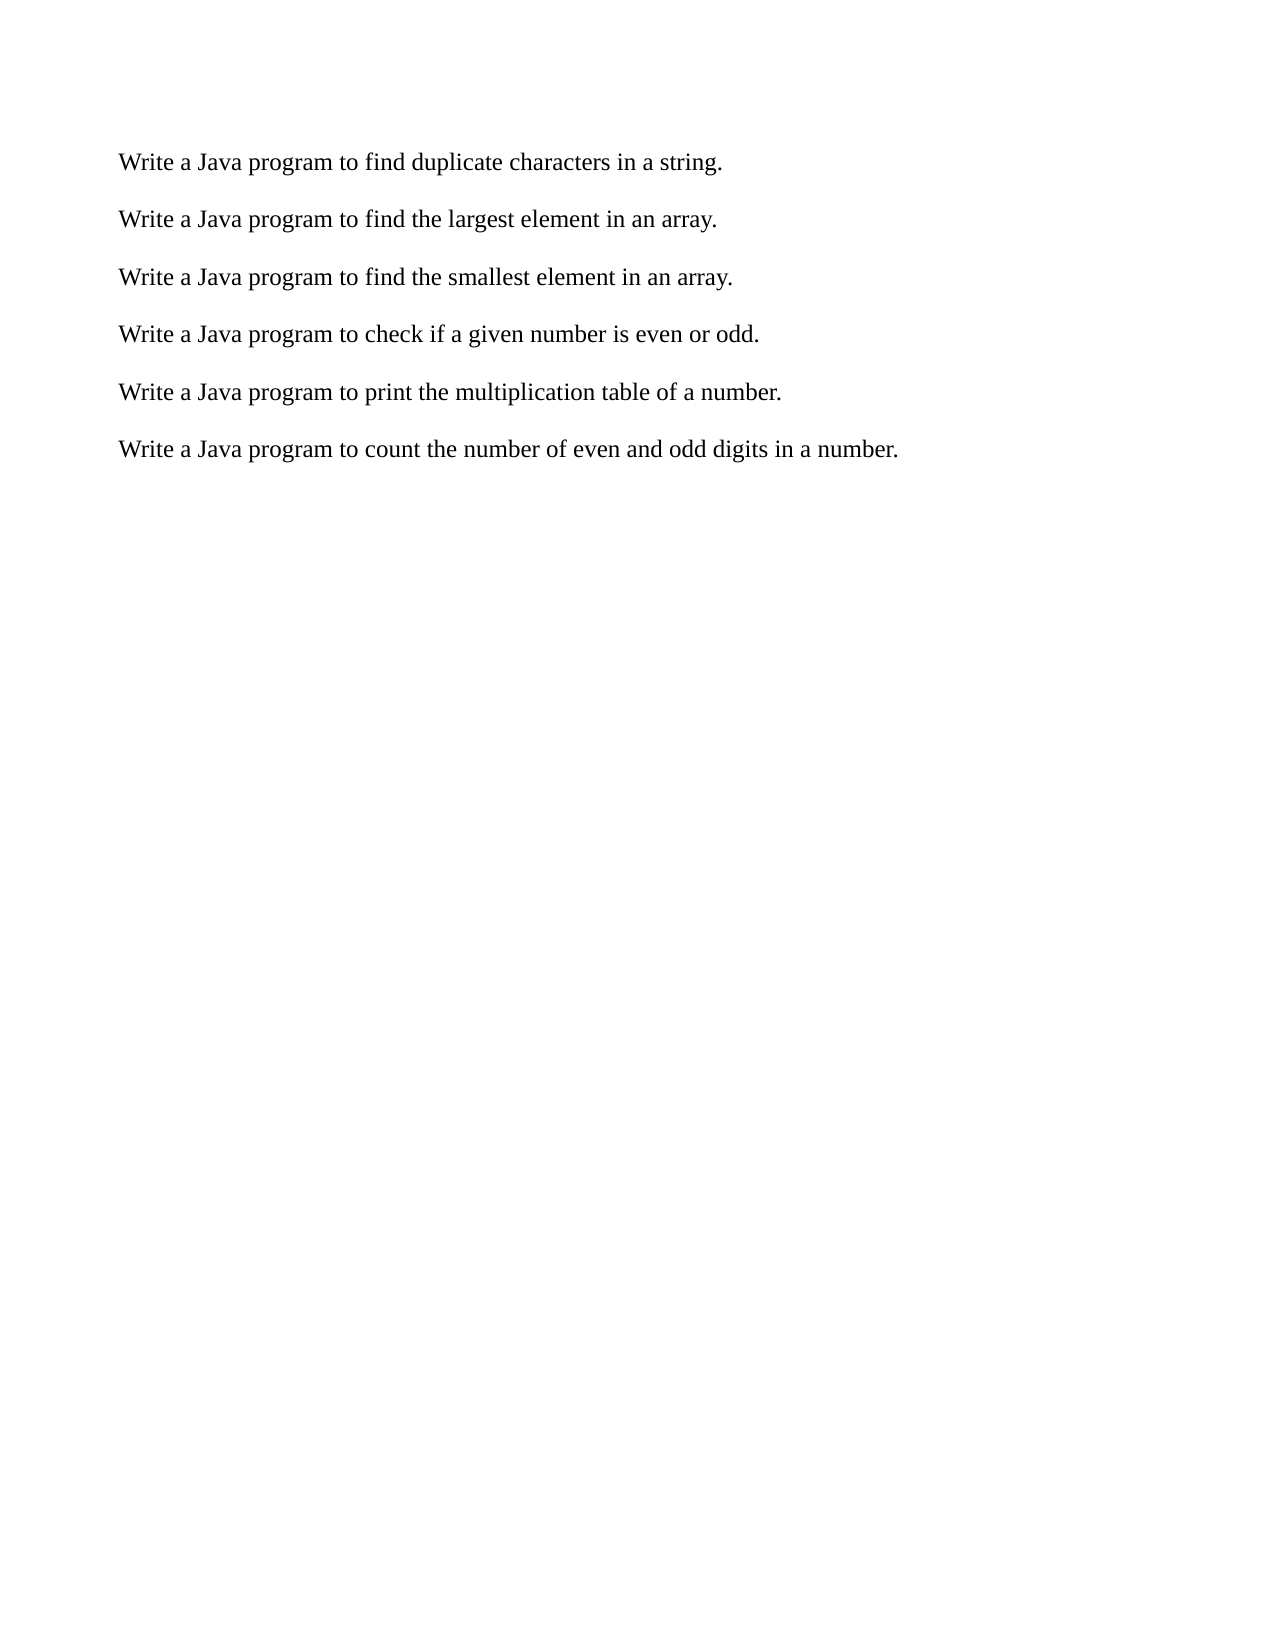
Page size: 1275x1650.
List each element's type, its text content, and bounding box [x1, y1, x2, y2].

text Write a Java program to find duplicate characters in a string. [118, 147, 1157, 176]
text Write a Java program to find the largest element in an array. [118, 204, 1157, 233]
text Write a Java program to print the multiplication table of a number. [118, 377, 1157, 406]
text Write a Java program to check if a given number is even or odd. [118, 319, 1157, 348]
text Write a Java program to count the number of even and odd digits in a number. [118, 434, 1157, 463]
text Write a Java program to find the smallest element in an array. [118, 262, 1157, 291]
